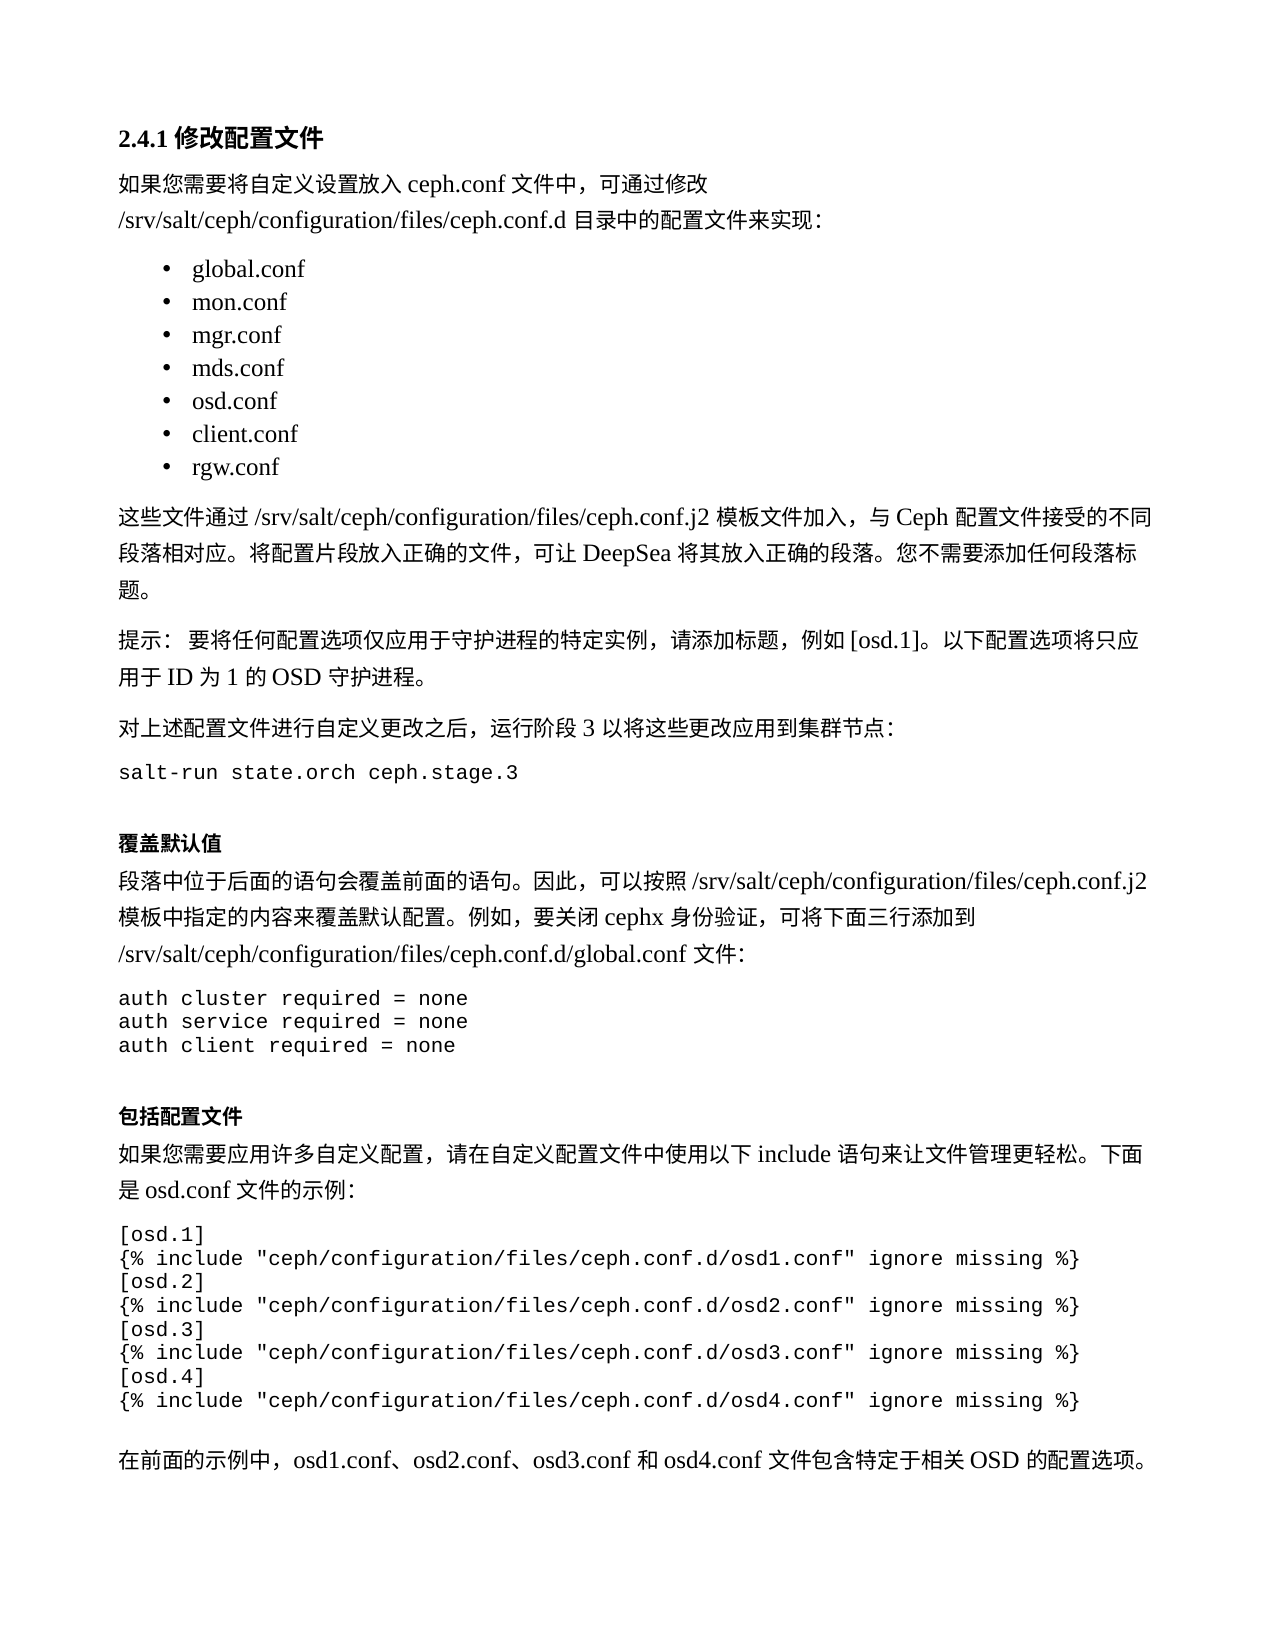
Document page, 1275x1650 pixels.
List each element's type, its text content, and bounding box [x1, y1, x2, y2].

list mds.conf [162, 353, 1157, 382]
text 如果您需要将自定义设置放入 ceph.conf 文件中，可通过修改 /srv/salt/ceph/configuration/files/ceph.conf.d 目录中的配置文件来实现： [118, 167, 1157, 235]
text salt-run state.orch ceph.stage.3 [118, 762, 1157, 785]
text 在前面的示例中，osd1.conf、osd2.conf、osd3.conf 和 osd4.conf 文件包含特定于相关 OSD 的配置选项。 [118, 1443, 1157, 1474]
text [osd.3] [118, 1319, 1157, 1342]
text [osd.1] [118, 1224, 1157, 1248]
text [osd.2] [118, 1271, 1157, 1295]
text auth client required = none [118, 1035, 1157, 1058]
list global.conf [162, 254, 1157, 283]
text {% include "ceph/configuration/files/ceph.conf.d/osd1.conf" ignore missing %} [118, 1248, 1157, 1271]
text 如果您需要应用许多自定义配置，请在自定义配置文件中使用以下 include 语句来让文件管理更轻松。下面是 osd.conf 文件的示例： [118, 1137, 1157, 1205]
text 段落中位于后面的语句会覆盖前面的语句。因此，可以按照 /srv/salt/ceph/configuration/files/ceph.conf.j2 模板中指定的内容来覆盖默认配置。例如，要关闭 cephx 身份验证，可将下面三行添加到 /srv/salt/ceph/configuration/files/ceph.conf.d/global.conf 文件： [118, 864, 1157, 968]
text auth service required = none [118, 1011, 1157, 1035]
subtitle 覆盖默认值 [118, 827, 1157, 858]
text auth cluster required = none [118, 987, 1157, 1011]
text 提示： 要将任何配置选项仅应用于守护进程的特定实例，请添加标题，例如 [osd.1]。以下配置选项将只应用于 ID 为 1 的 OSD 守护进程。 [118, 623, 1157, 692]
text {% include "ceph/configuration/files/ceph.conf.d/osd2.conf" ignore missing %} [118, 1295, 1157, 1319]
text [osd.4] [118, 1366, 1157, 1390]
list rgw.conf [162, 452, 1157, 481]
list mon.conf [162, 287, 1157, 316]
text 这些文件通过 /srv/salt/ceph/configuration/files/ceph.conf.j2 模板文件加入，与 Ceph 配置文件接受的不同段落相对应。将配置片段放入正确的文件，可让 DeepSea 将其放入正确的段落。您不需要添加任何段落标题。 [118, 500, 1157, 604]
list client.conf [162, 419, 1157, 448]
text {% include "ceph/configuration/files/ceph.conf.d/osd3.conf" ignore missing %} [118, 1342, 1157, 1366]
text {% include "ceph/configuration/files/ceph.conf.d/osd4.conf" ignore missing %} [118, 1390, 1157, 1413]
text 对上述配置文件进行自定义更改之后，运行阶段 3 以将这些更改应用到集群节点： [118, 711, 1157, 742]
list osd.conf [162, 386, 1157, 415]
subtitle 2.4.1 修改配置文件 [118, 118, 1157, 154]
list mgr.conf [162, 320, 1157, 349]
subtitle 包括配置文件 [118, 1100, 1157, 1131]
